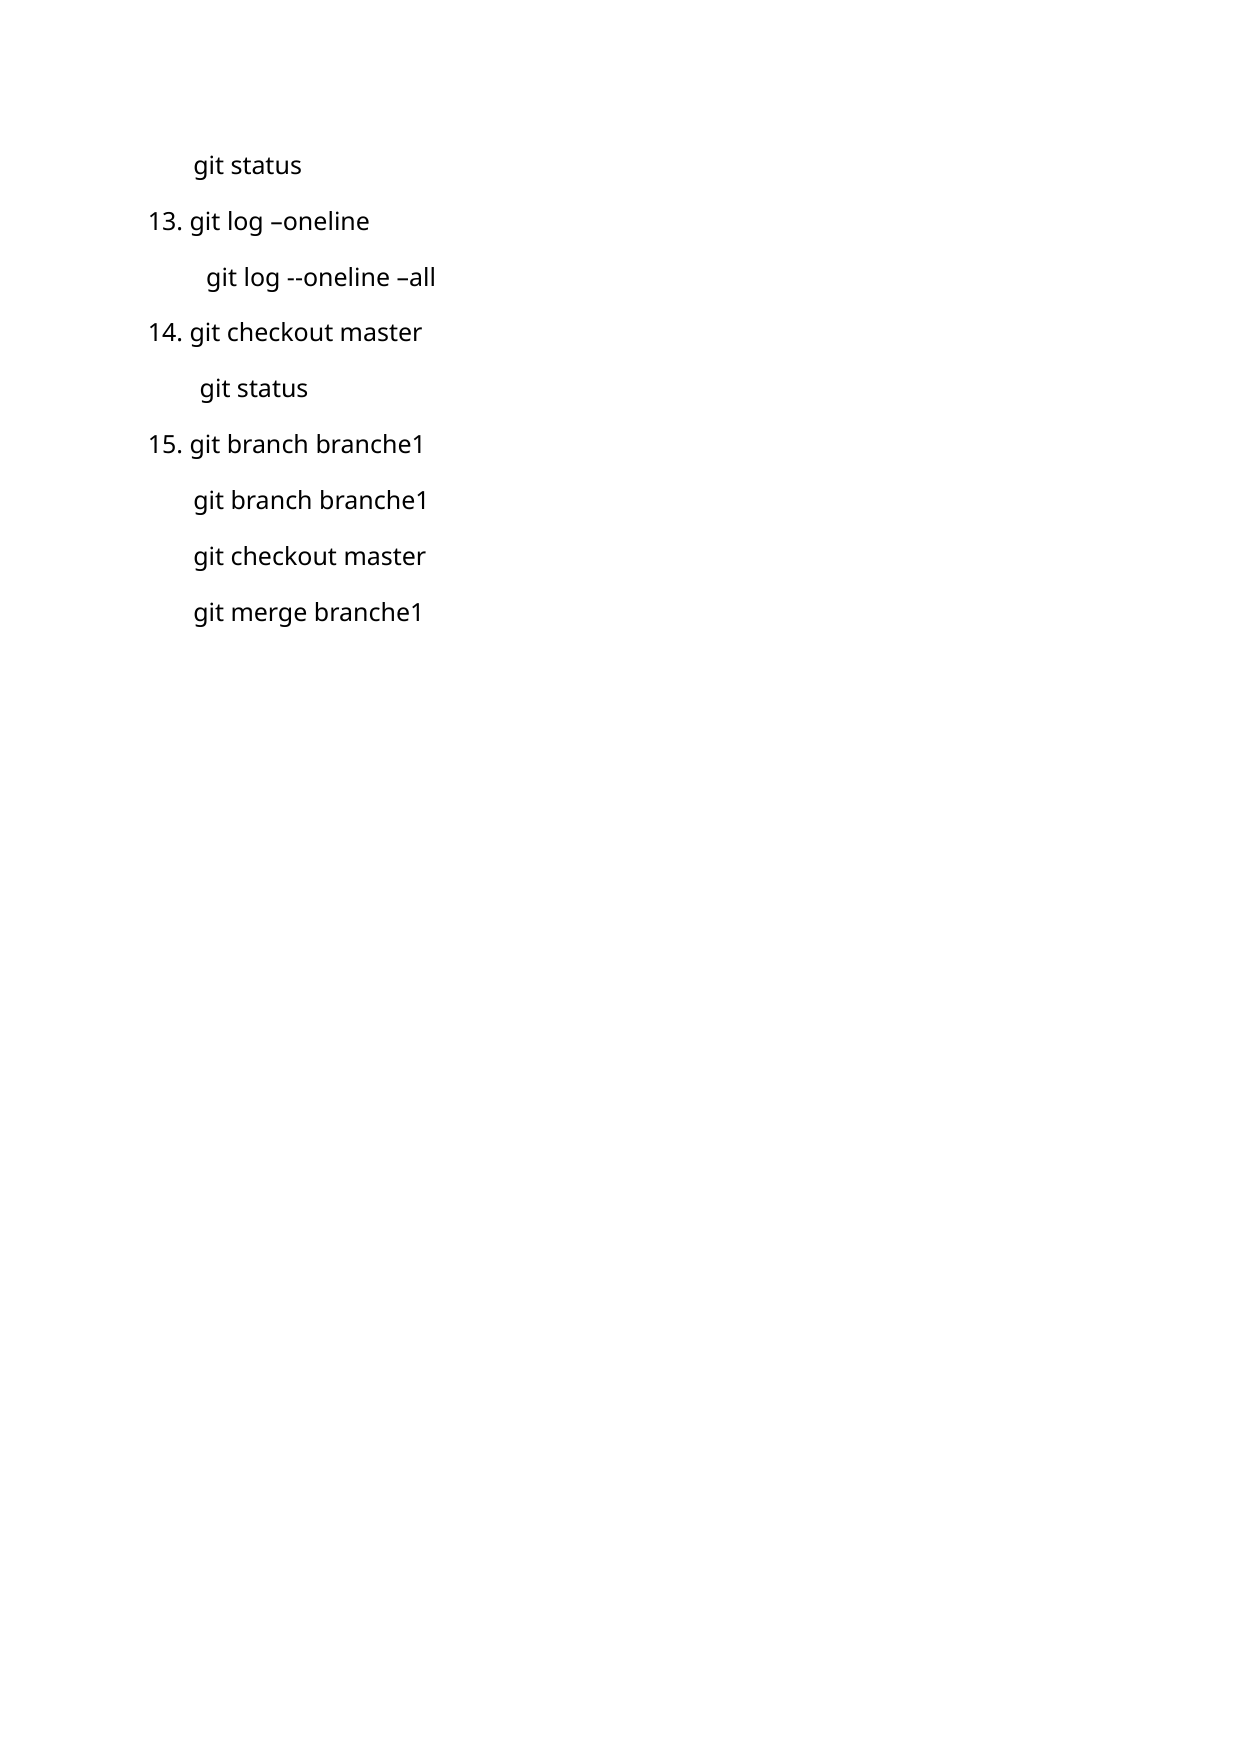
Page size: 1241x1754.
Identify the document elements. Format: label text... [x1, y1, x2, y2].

text git merge branche1 [148, 594, 1093, 628]
text git log --oneline –all [148, 259, 1093, 293]
text git branch branche1 [148, 483, 1093, 517]
text git status [148, 371, 1093, 405]
text 13. git log –oneline [148, 203, 1093, 237]
text 14. git checkout master [148, 315, 1093, 349]
text git checkout master [148, 538, 1093, 572]
text 15. git branch branche1 [148, 427, 1093, 461]
text git status [148, 148, 1093, 182]
